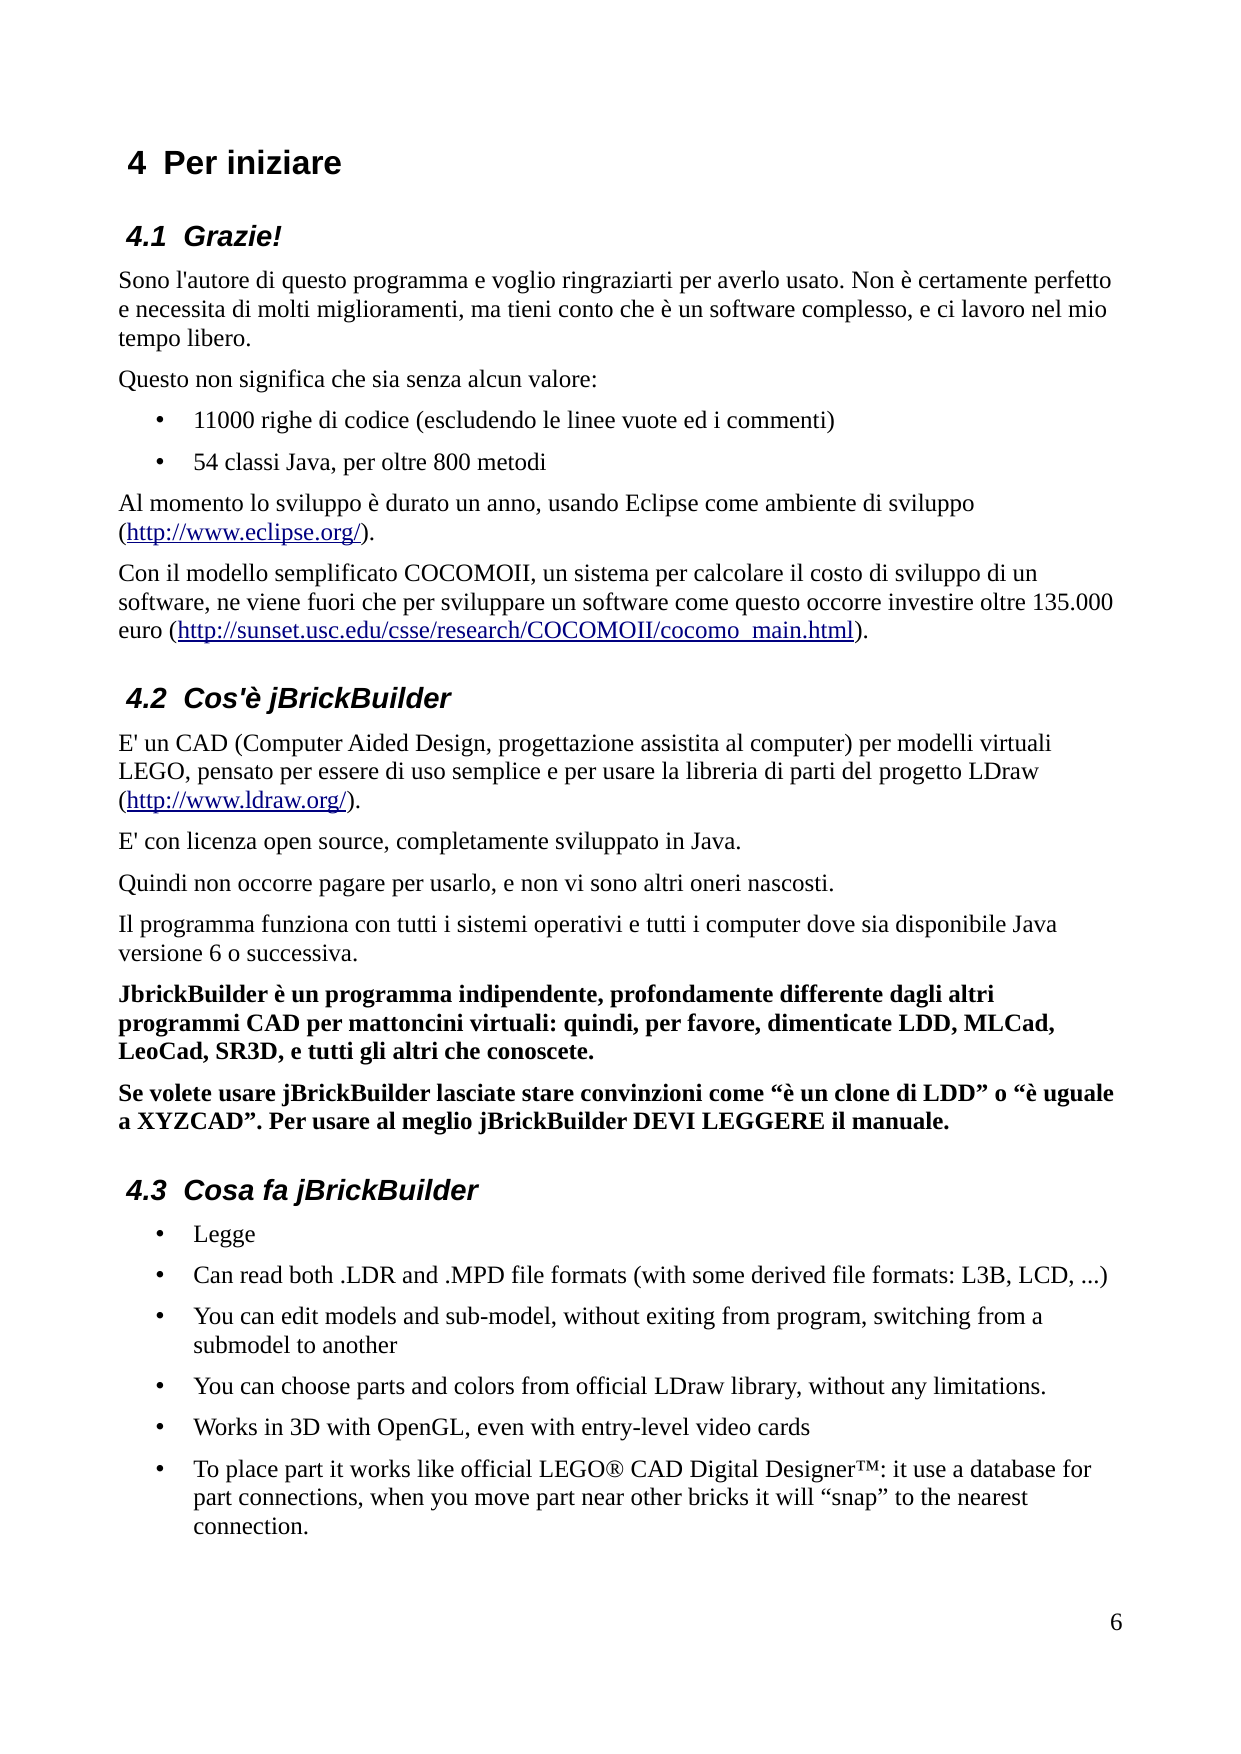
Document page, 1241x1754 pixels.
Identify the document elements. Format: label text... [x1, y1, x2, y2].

subtitle Per iniziare [118, 143, 1122, 182]
text JbrickBuilder è un programma indipendente, profondamente differente dagli altri programmi CAD per mattoncini virtuali: quindi, per favore, dimenticate LDD, MLCad, LeoCad, SR3D, e tutti gli altri che conoscete. [118, 979, 1122, 1065]
list 11000 righe di codice (escludendo le linee vuote ed i commenti) [156, 405, 1122, 434]
text E' con licenza open source, completamente sviluppato in Java. [118, 826, 1122, 855]
subtitle Cos'è jBrickBuilder [118, 682, 1122, 715]
list Legge [156, 1219, 1122, 1247]
text Il programma funziona con tutti i sistemi operativi e tutti i computer dove sia disponibile Java versione 6 o successiva. [118, 909, 1122, 966]
list Can read both .LDR and .MPD file formats (with some derived file formats: L3B, LCD, ...) [156, 1260, 1122, 1289]
subtitle Cosa fa jBrickBuilder [118, 1173, 1122, 1206]
list 54 classi Java, per oltre 800 metodi [156, 447, 1122, 475]
text Sono l'autore di questo programma e voglio ringraziarti per averlo usato. Non è certamente perfetto e necessita di molti miglioramenti, ma tieni conto che è un software complesso, e ci lavoro nel mio tempo libero. [118, 265, 1122, 352]
text Questo non significa che sia senza alcun valore: [118, 364, 1122, 393]
text Con il modello semplificato COCOMOII, un sistema per calcolare il costo di sviluppo di un software, ne viene fuori che per sviluppare un software come questo occorre investire oltre 135.000 euro (http://sunset.usc.edu/csse/research/COCOMOII/cocomo_main.html). [118, 558, 1122, 644]
text Quindi non occorre pagare per usarlo, e non vi sono altri oneri nascosti. [118, 868, 1122, 896]
text Al momento lo sviluppo è durato un anno, usando Eclipse come ambiente di sviluppo (http://www.eclipse.org/). [118, 488, 1122, 545]
list You can edit models and sub-model, without exiting from program, switching from a submodel to another [156, 1301, 1122, 1359]
list You can choose parts and colors from official LDraw library, without any limitations. [156, 1371, 1122, 1400]
subtitle Grazie! [118, 219, 1122, 253]
text E' un CAD (Computer Aided Design, progettazione assistita al computer) per modelli virtuali LEGO, pensato per essere di uso semplice e per usare la libreria di parti del progetto LDraw (http://www.ldraw.org/). [118, 728, 1122, 814]
list To place part it works like official LEGO® CAD Digital Designer™: it use a database for part connections, when you move part near other bricks it will “snap” to the nearest connection. [156, 1454, 1122, 1540]
text Se volete usare jBrickBuilder lasciate stare convinzioni come “è un clone di LDD” o “è uguale a XYZCAD”. Per usare al meglio jBrickBuilder DEVI LEGGERE il manuale. [118, 1078, 1122, 1135]
list Works in 3D with OpenGL, even with entry-level video cards [156, 1412, 1122, 1441]
